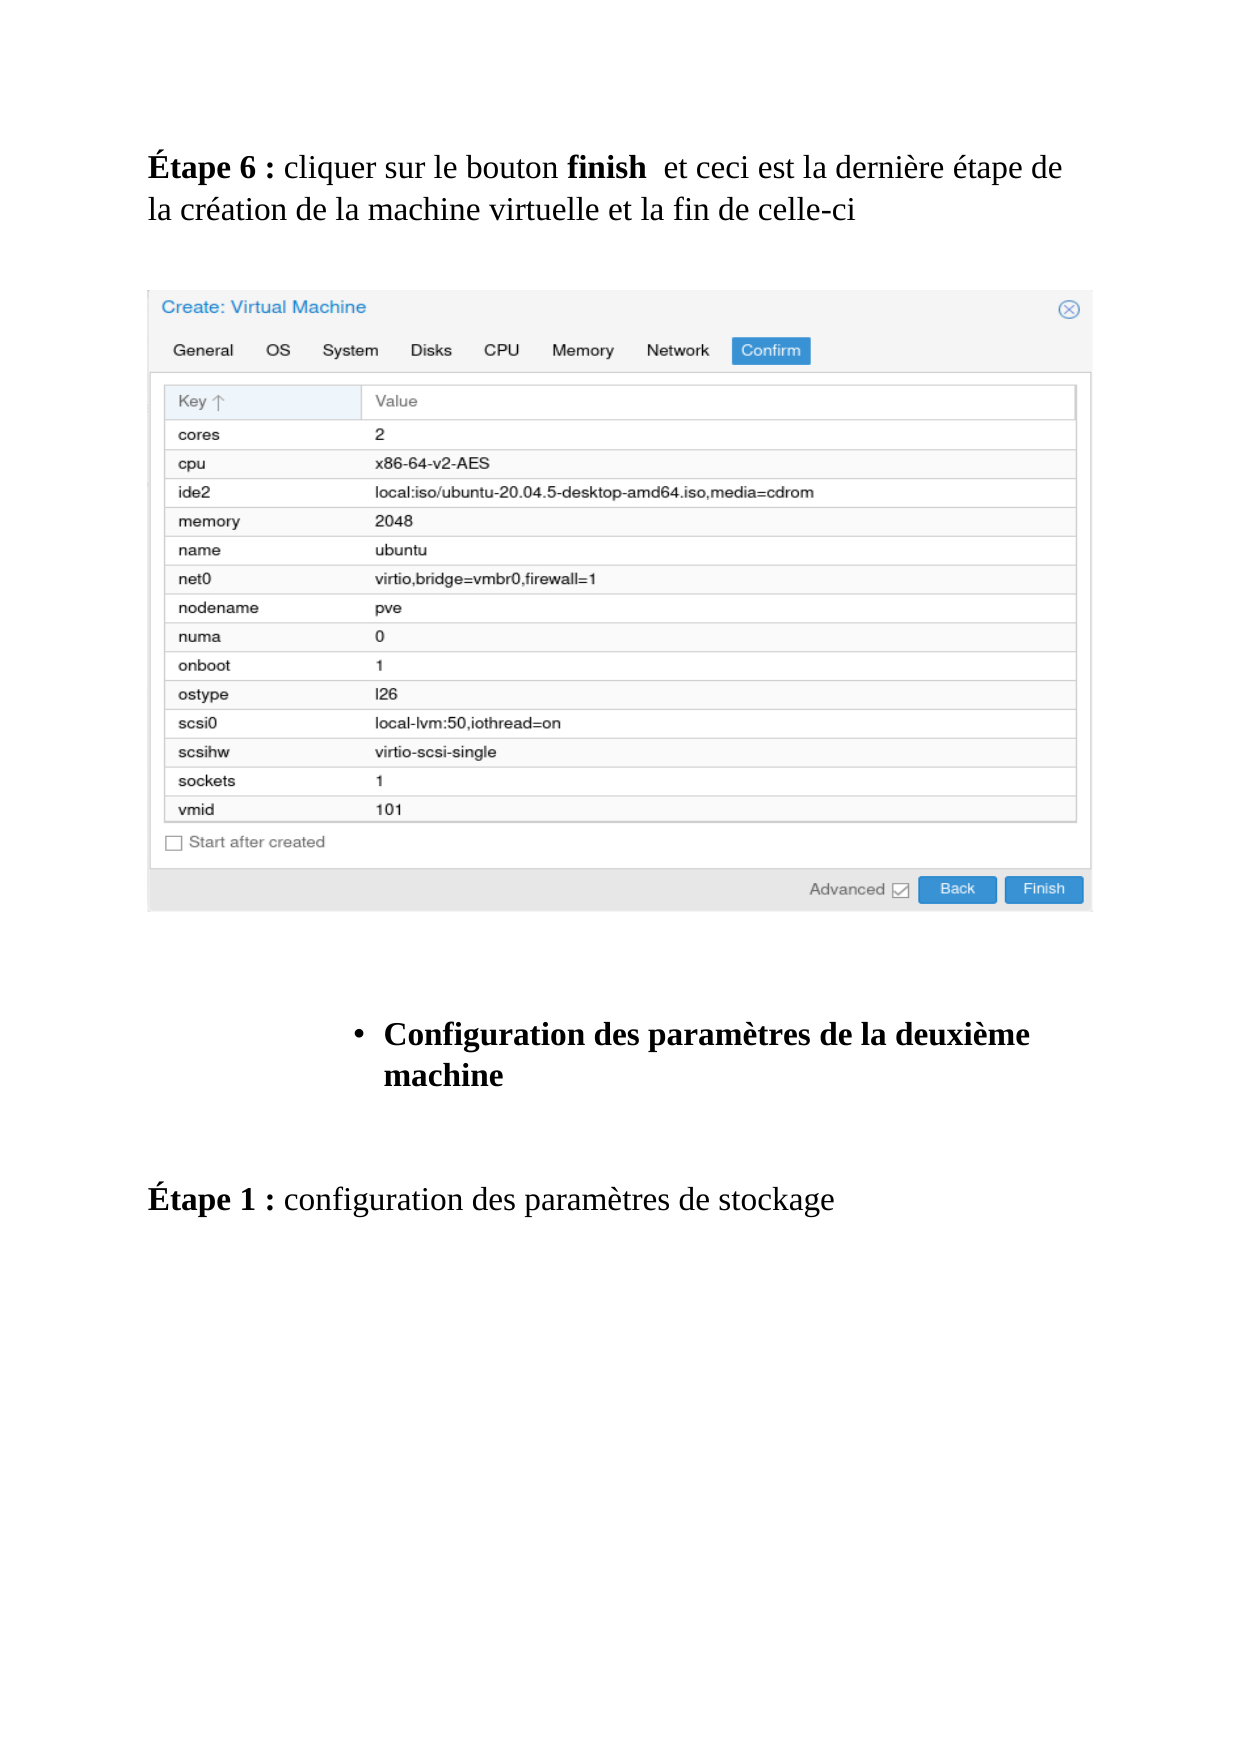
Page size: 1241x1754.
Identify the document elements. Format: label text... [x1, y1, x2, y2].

list Configuration des paramètres de la deuxième machine [365, 1014, 1093, 1094]
text Étape 6 : cliquer sur le bouton finish et ceci est la dernière étape de la création de la machine virtuelle et la fin de celle-ci [148, 148, 1093, 227]
picture [147, 290, 1093, 912]
text Étape 1 : configuration des paramètres de stockage [148, 1180, 1093, 1218]
